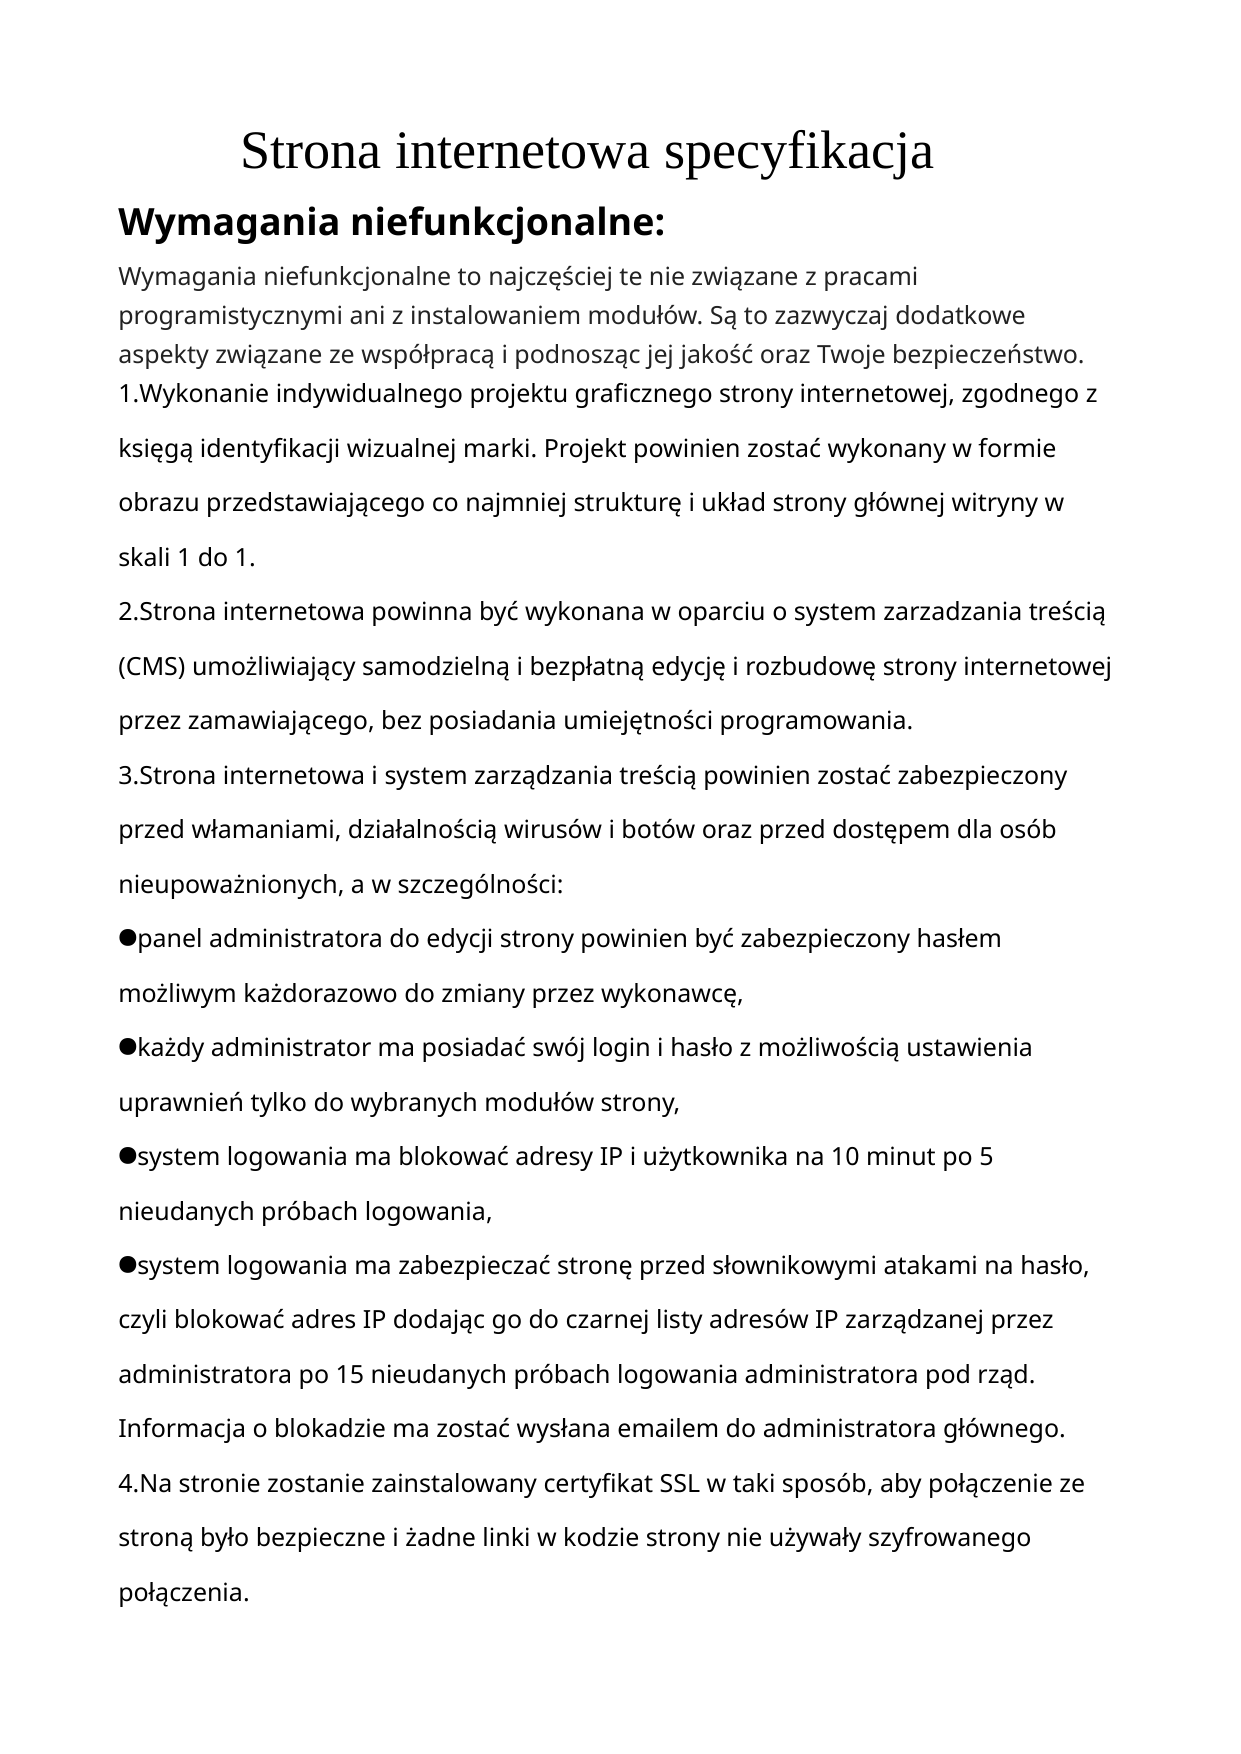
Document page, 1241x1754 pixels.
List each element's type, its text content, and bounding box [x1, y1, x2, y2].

text Wymagania niefunkcjonalne to najczęściej te nie związane z pracami programistycznymi ani z instalowaniem modułów. Są to zazwyczaj dodatkowe aspekty związane ze współpracą i podnosząc jej jakość oraz Twoje bezpieczeństwo. [118, 258, 1122, 371]
list panel administratora do edycji strony powinien być zabezpieczony hasłem możliwym każdorazowo do zmiany przez wykonawcę, [118, 921, 1122, 1009]
list Na stronie zostanie zainstalowany certyfikat SSL w taki sposób, aby połączenie ze stroną było bezpieczne i żadne linki w kodzie strony nie używały szyfrowanego połączenia. [118, 1466, 1122, 1609]
list system logowania ma zabezpieczać stronę przed słownikowymi atakami na hasło, czyli blokować adres IP dodając go do czarnej listy adresów IP zarządzanej przez administratora po 15 nieudanych próbach logowania administratora pod rząd. Informacja o blokadzie ma zostać wysłana emailem do administratora głównego. [118, 1248, 1122, 1445]
list każdy administrator ma posiadać swój login i hasło z możliwością ustawienia uprawnień tylko do wybranych modułów strony, [118, 1030, 1122, 1118]
list Wykonanie indywidualnego projektu graficznego strony internetowej, zgodnego z księgą identyfikacji wizualnej marki. Projekt powinien zostać wykonany w formie obrazu przedstawiającego co najmniej strukturę i układ strony głównej witryny w skali 1 do 1. [118, 376, 1122, 573]
text Strona internetowa specyfikacja [118, 118, 1122, 180]
subtitle Wymagania niefunkcjonalne: [118, 195, 1122, 246]
list Strona internetowa i system zarządzania treścią powinien zostać zabezpieczony przed włamaniami, działalnością wirusów i botów oraz przed dostępem dla osób nieupoważnionych, a w szczególności: [118, 757, 1122, 900]
list system logowania ma blokować adresy IP i użytkownika na 10 minut po 5 nieudanych próbach logowania, [118, 1139, 1122, 1227]
list Strona internetowa powinna być wykonana w oparciu o system zarzadzania treścią (CMS) umożliwiający samodzielną i bezpłatną edycję i rozbudowę strony internetowej przez zamawiającego, bez posiadania umiejętności programowania. [118, 594, 1122, 737]
